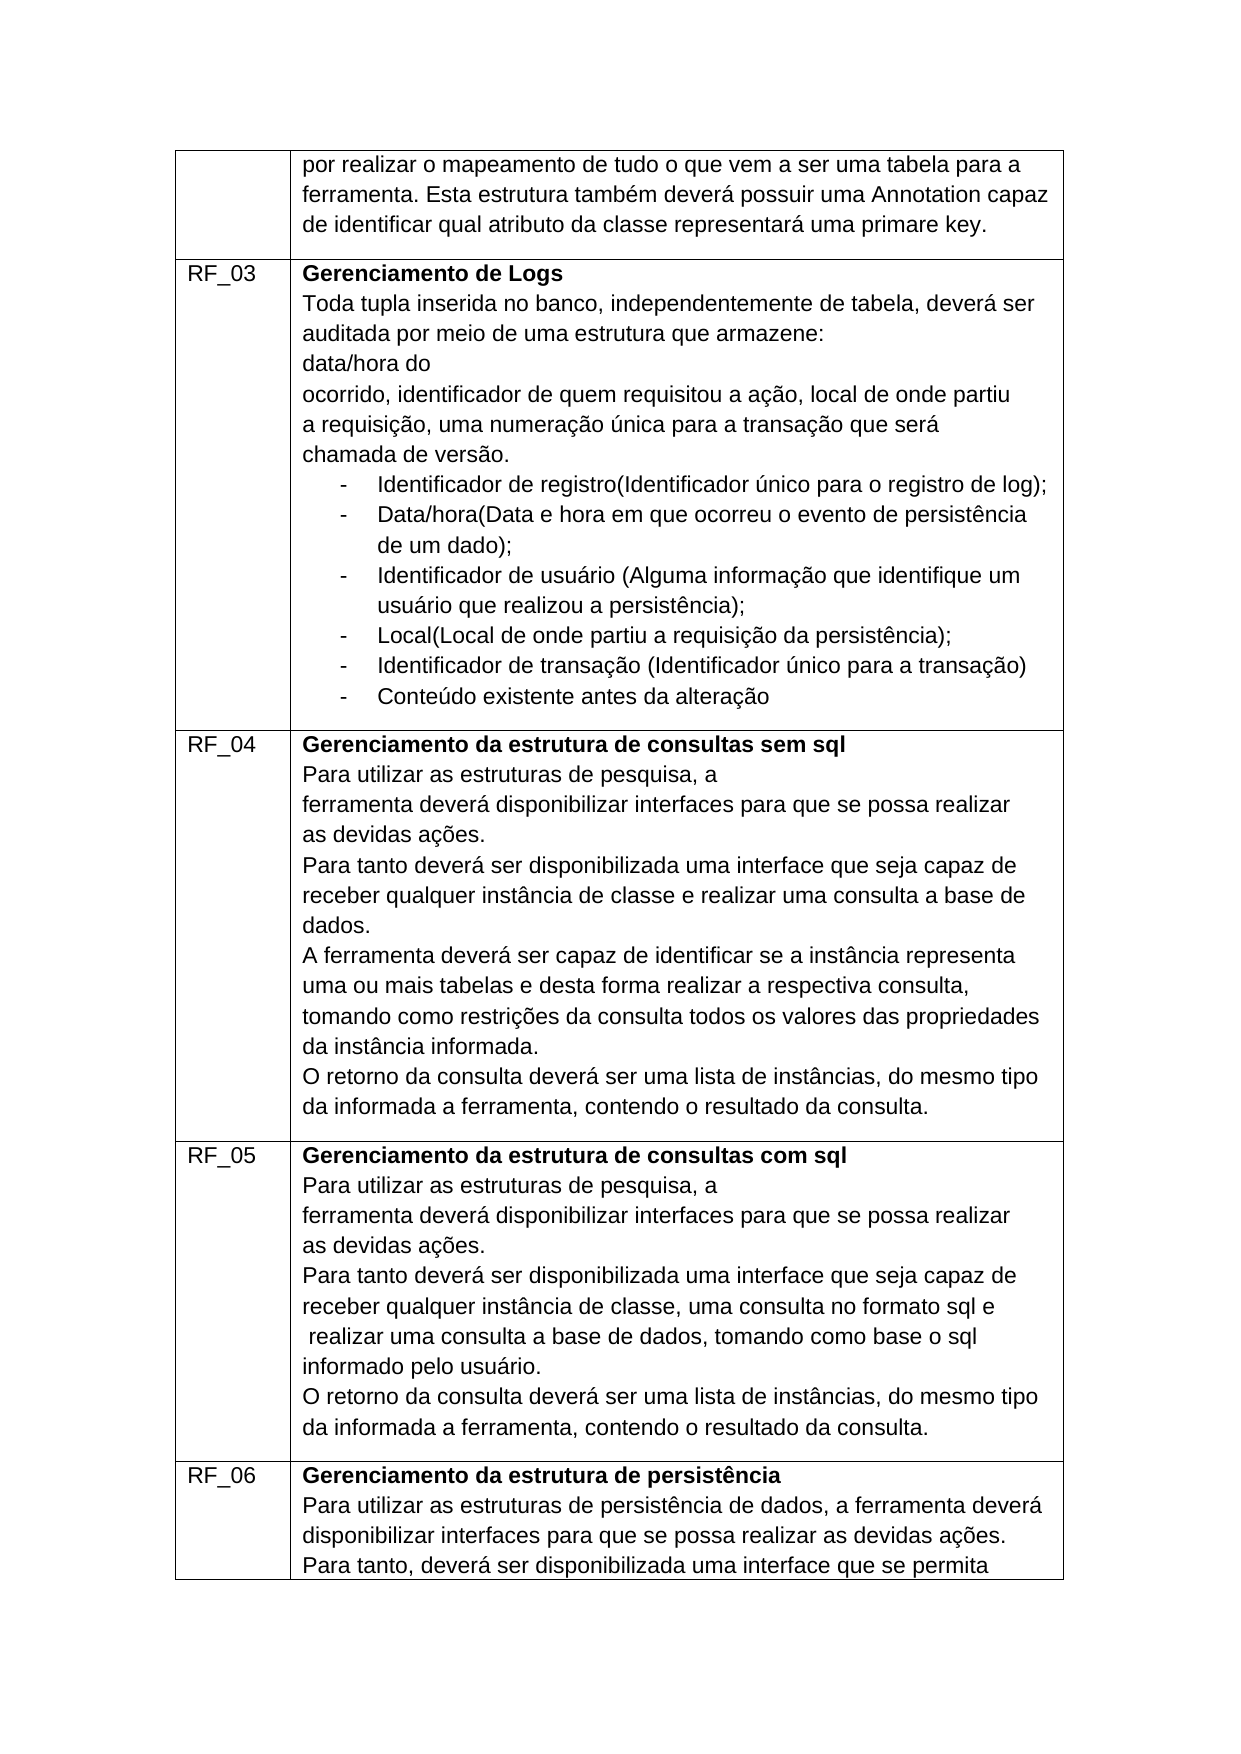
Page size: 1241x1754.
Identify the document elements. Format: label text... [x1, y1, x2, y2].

table_cell por realizar o mapeamento de tudo o que vem a ser uma tabela para a ferramenta. Esta estrutura também deverá possuir uma Annotation capaz de identificar qual atributo da classe representará uma primare key. [291, 151, 1063, 259]
table_cell Gerenciamento de Logs Toda tupla inserida no banco, independentemente de tabela, deverá ser auditada por meio de uma estrutura que armazene: data/hora do ocorrido, identificador de quem requisitou a ação, local de onde partiu a requisição, uma numeração única para a transação que será chamada de versão. Identificador de registro(Identificador único para o registro de log); Data/hora(Data e hora em que ocorreu o evento de persistência de um dado); Identificador de usuário (Alguma informação que identifique um usuário que realizou a persistência); Local(Local de onde partiu a requisição da persistência); Identificador de transação (Identificador único para a transação) Conteúdo existente antes da alteração [291, 260, 1063, 730]
table_cell Gerenciamento da estrutura de persistência Para utilizar as estruturas de persistência de dados, a ferramenta deverá disponibilizar interfaces para que se possa realizar as devidas ações. Para tanto, deverá ser disponibilizada uma interface que se permita [291, 1462, 1063, 1579]
table_cell RF_06 [176, 1462, 290, 1579]
table_cell RF_05 [176, 1142, 290, 1461]
table_cell Gerenciamento da estrutura de consultas sem sql Para utilizar as estruturas de pesquisa, a ferramenta deverá disponibilizar interfaces para que se possa realizar as devidas ações. Para tanto deverá ser disponibilizada uma interface que seja capaz de receber qualquer instância de classe e realizar uma consulta a base de dados. A ferramenta deverá ser capaz de identificar se a instância representa uma ou mais tabelas e desta forma realizar a respectiva consulta, tomando como restrições da consulta todos os valores das propriedades da instância informada. O retorno da consulta deverá ser uma lista de instâncias, do mesmo tipo da informada a ferramenta, contendo o resultado da consulta. [291, 731, 1063, 1141]
table_cell RF_03 [176, 260, 290, 730]
table_cell Gerenciamento da estrutura de consultas com sql Para utilizar as estruturas de pesquisa, a ferramenta deverá disponibilizar interfaces para que se possa realizar as devidas ações. Para tanto deverá ser disponibilizada uma interface que seja capaz de receber qualquer instância de classe, uma consulta no formato sql e realizar uma consulta a base de dados, tomando como base o sql informado pelo usuário. O retorno da consulta deverá ser uma lista de instâncias, do mesmo tipo da informada a ferramenta, contendo o resultado da consulta. [291, 1142, 1063, 1461]
table_cell [176, 151, 290, 259]
table_cell RF_04 [176, 731, 290, 1141]
